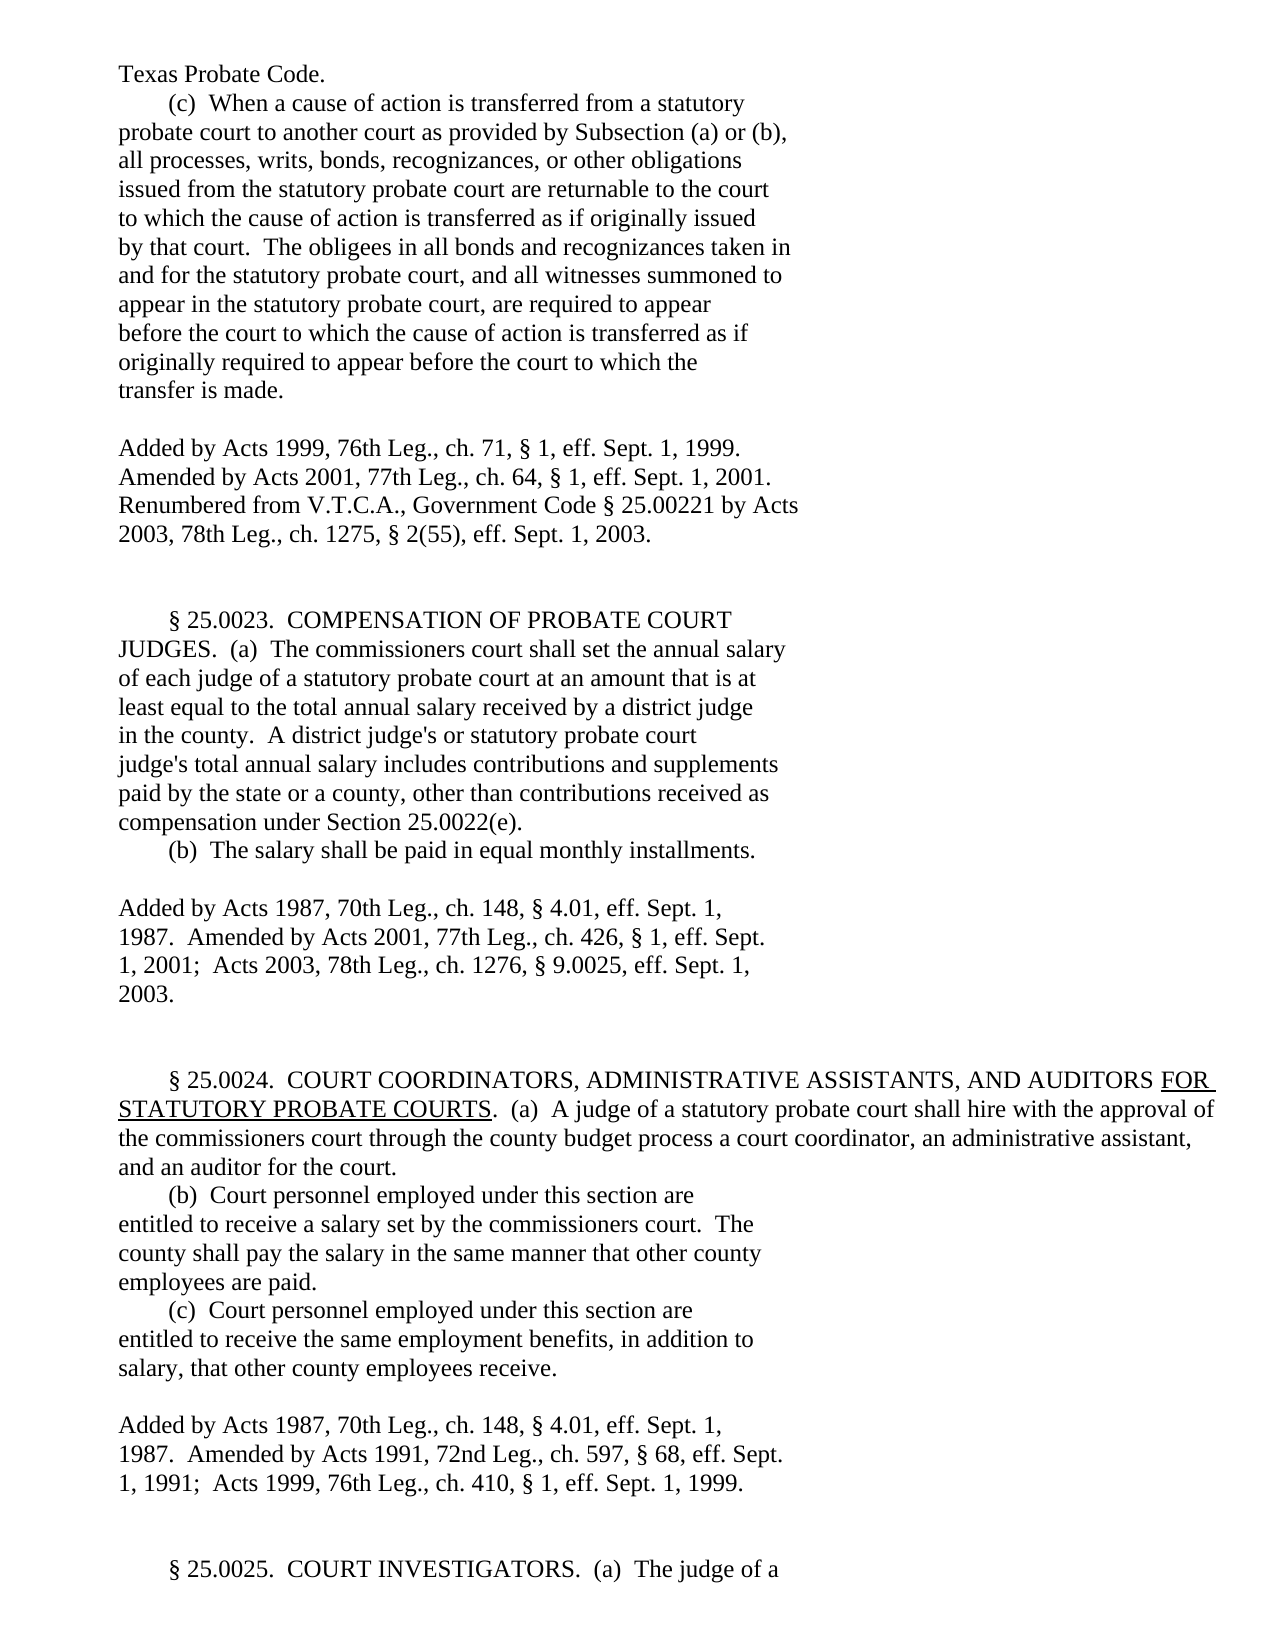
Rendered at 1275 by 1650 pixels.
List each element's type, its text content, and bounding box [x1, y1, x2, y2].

text Amended by Acts 2001, 77th Leg., ch. 64, § 1, eff. Sept. 1, 2001. [118, 462, 1216, 490]
text entitled to receive a salary set by the commissioners court. The [118, 1209, 1216, 1238]
text paid by the state or a county, other than contributions received as [118, 778, 1216, 807]
text § 25.0023. COMPENSATION OF PROBATE COURT [118, 605, 1216, 634]
text by that court. The obligees in all bonds and recognizances taken in [118, 232, 1216, 260]
text all processes, writs, bonds, recognizances, or other obligations [118, 145, 1216, 174]
text (b) Court personnel employed under this section are [118, 1180, 1216, 1209]
text Renumbered from V.T.C.A., Government Code § 25.00221 by Acts [118, 490, 1216, 519]
text entitled to receive the same employment benefits, in addition to [118, 1324, 1216, 1353]
text least equal to the total annual salary received by a district judge [118, 692, 1216, 720]
text salary, that other county employees receive. [118, 1353, 1216, 1382]
text § 25.0024. COURT COORDINATORS, ADMINISTRATIVE ASSISTANTS, AND AUDITORS FOR STATUTORY PROBATE COURTS. (a) A judge of a statutory probate court shall hire with the approval of [118, 1065, 1216, 1123]
text transfer is made. [118, 375, 1216, 404]
text in the county. A district judge's or statutory probate court [118, 720, 1216, 749]
text compensation under Section 25.0022(e). [118, 807, 1216, 835]
text (b) The salary shall be paid in equal monthly installments. [118, 835, 1216, 864]
text Added by Acts 1987, 70th Leg., ch. 148, § 4.01, eff. Sept. 1, [118, 893, 1216, 922]
text the commissioners court through the county budget process a court coordinator, an administrative assistant, and an auditor for the court. [118, 1123, 1216, 1180]
text of each judge of a statutory probate court at an amount that is at [118, 663, 1216, 692]
text and for the statutory probate court, and all witnesses summoned to [118, 260, 1216, 289]
text Texas Probate Code. [118, 59, 1216, 88]
text § 25.0025. COURT INVESTIGATORS. (a) The judge of a [118, 1554, 1216, 1583]
text employees are paid. [118, 1267, 1216, 1295]
text (c) When a cause of action is transferred from a statutory [118, 88, 1216, 117]
text 1, 1991; Acts 1999, 76th Leg., ch. 410, § 1, eff. Sept. 1, 1999. [118, 1468, 1216, 1497]
text 1987. Amended by Acts 1991, 72nd Leg., ch. 597, § 68, eff. Sept. [118, 1439, 1216, 1468]
text county shall pay the salary in the same manner that other county [118, 1238, 1216, 1267]
text 1987. Amended by Acts 2001, 77th Leg., ch. 426, § 1, eff. Sept. [118, 922, 1216, 950]
text judge's total annual salary includes contributions and supplements [118, 749, 1216, 778]
text 2003, 78th Leg., ch. 1275, § 2(55), eff. Sept. 1, 2003. [118, 519, 1216, 548]
text probate court to another court as provided by Subsection (a) or (b), [118, 117, 1216, 145]
text to which the cause of action is transferred as if originally issued [118, 203, 1216, 232]
text 2003. [118, 979, 1216, 1008]
text Added by Acts 1999, 76th Leg., ch. 71, § 1, eff. Sept. 1, 1999. [118, 433, 1216, 462]
text JUDGES. (a) The commissioners court shall set the annual salary [118, 634, 1216, 663]
text appear in the statutory probate court, are required to appear [118, 289, 1216, 318]
text before the court to which the cause of action is transferred as if [118, 318, 1216, 347]
text 1, 2001; Acts 2003, 78th Leg., ch. 1276, § 9.0025, eff. Sept. 1, [118, 950, 1216, 979]
text Added by Acts 1987, 70th Leg., ch. 148, § 4.01, eff. Sept. 1, [118, 1410, 1216, 1439]
text issued from the statutory probate court are returnable to the court [118, 174, 1216, 203]
text (c) Court personnel employed under this section are [118, 1295, 1216, 1324]
text originally required to appear before the court to which the [118, 347, 1216, 375]
